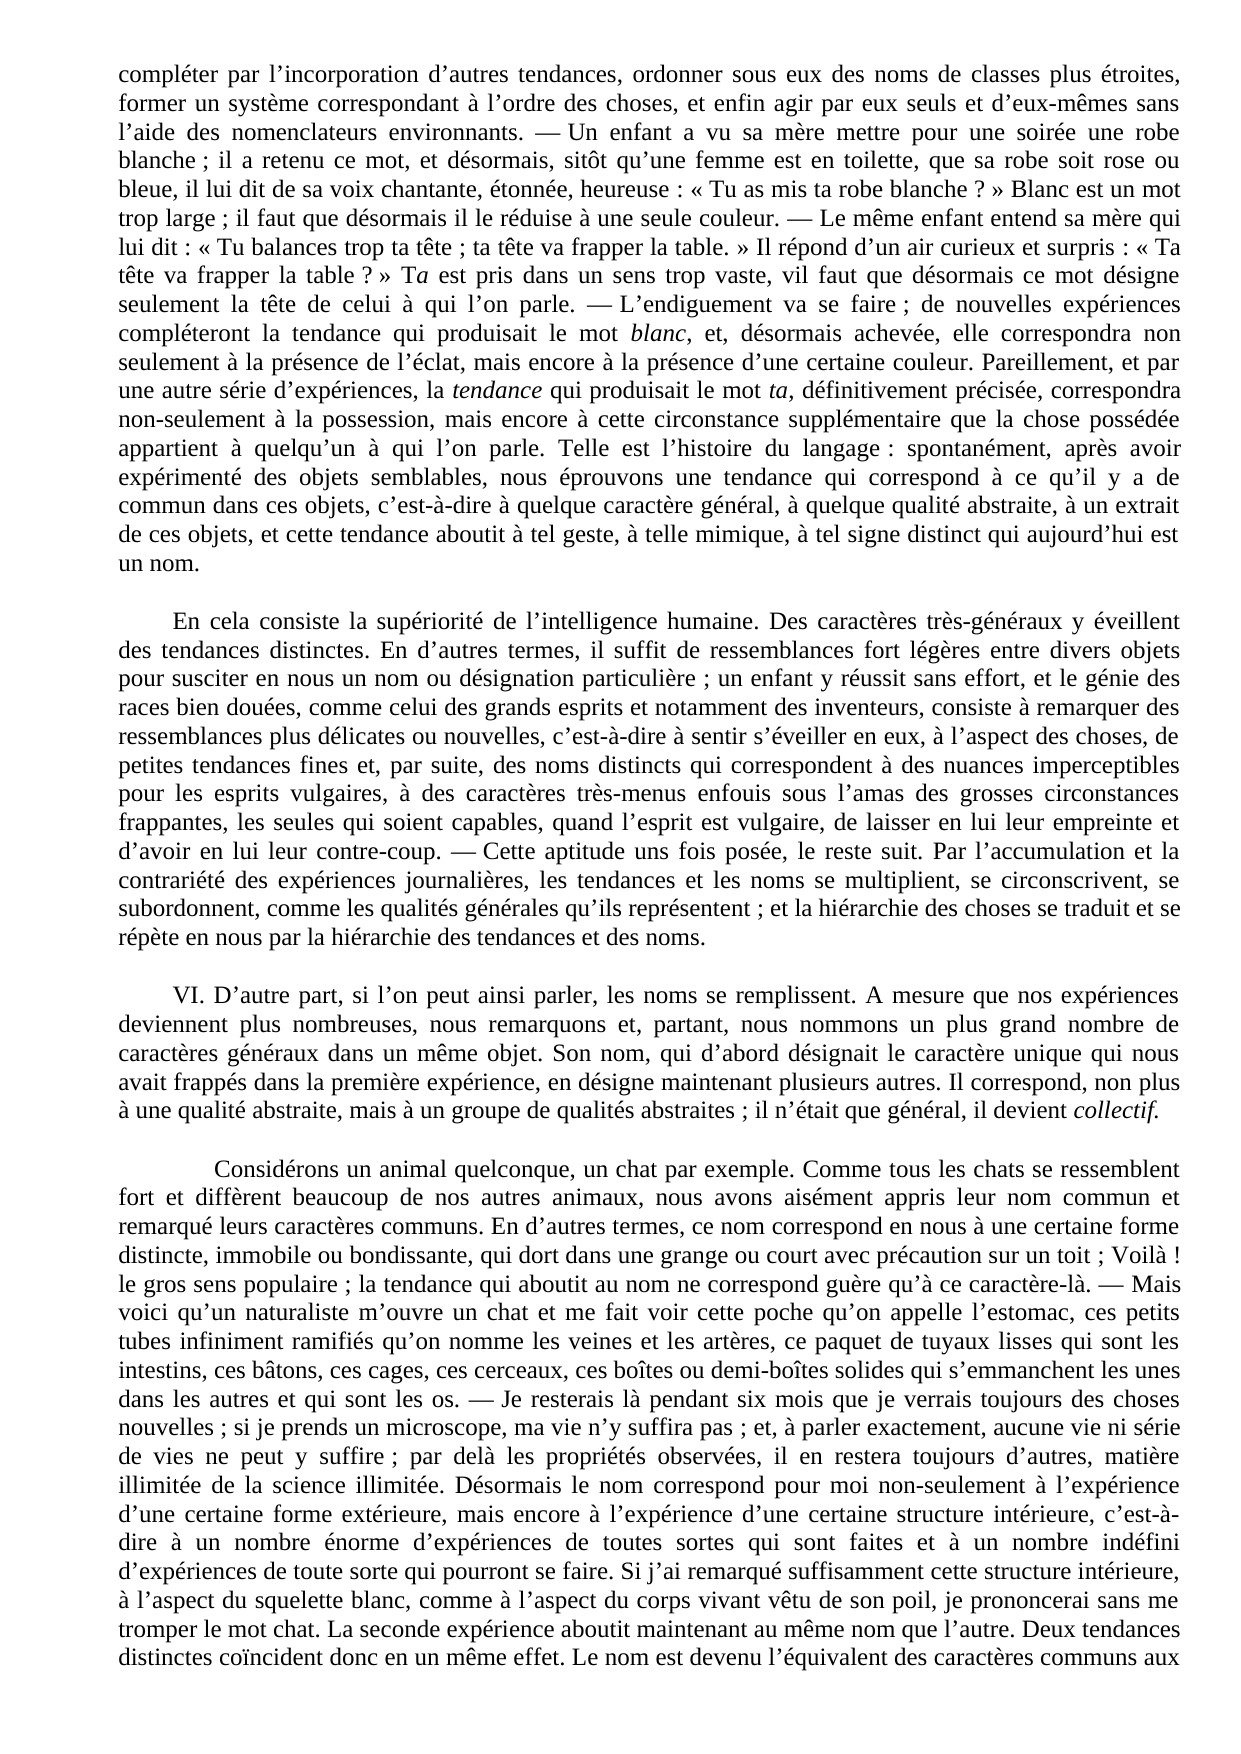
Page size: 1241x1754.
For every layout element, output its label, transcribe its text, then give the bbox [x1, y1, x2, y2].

text Considérons un animal quelconque, un chat par exemple. Comme tous les chats se ressemblent fort et diffèrent beaucoup de nos autres animaux, nous avons aisément appris leur nom commun et remarqué leurs caractères communs. En d’autres termes, ce nom correspond en nous à une certaine forme distincte, immobile ou bondissante, qui dort dans une grange ou court avec précaution sur un toit ; Voilà ! le gros sens populaire ; la tendance qui aboutit au nom ne correspond guère qu’à ce caractère-là. — Mais voici qu’un naturaliste m’ouvre un chat et me fait voir cette poche qu’on appelle l’estomac, ces petits tubes infiniment ramifiés qu’on nomme les veines et les artères, ce paquet de tuyaux lisses qui sont les intestins, ces bâtons, ces cages, ces cerceaux, ces boîtes ou demi-boîtes solides qui s’emmanchent les unes dans les autres et qui sont les os. — Je resterais là pendant six mois que je verrais toujours des choses nouvelles ; si je prends un microscope, ma vie n’y suffira pas ; et, à parler exactement, aucune vie ni série de vies ne peut y suffire ; par delà les propriétés observées, il en restera toujours d’autres, matière illimitée de la science illimitée. Désormais le nom correspond pour moi non-seulement à l’expérience d’une certaine forme extérieure, mais encore à l’expérience d’une certaine structure intérieure, c’est-à-dire à un nombre énorme d’expériences de toutes sortes qui sont faites et à un nombre indéfini d’expériences de toute sorte qui pourront se faire. Si j’ai remarqué suffisamment cette structure intérieure, à l’aspect du squelette blanc, comme à l’aspect du corps vivant vêtu de son poil, je prononcerai sans me tromper le mot chat. La seconde expérience aboutit maintenant au même nom que l’autre. Deux tendances distinctes coïncident donc en un même effet. Le nom est devenu l’équivalent des caractères communs aux [118, 1154, 1181, 1671]
text En cela consiste la supériorité de l’intelligence humaine. Des caractères très-généraux y éveillent des tendances distinctes. En d’autres termes, il suffit de ressemblances fort légères entre divers objets pour susciter en nous un nom ou désignation particulière ; un enfant y réussit sans effort, et le génie des races bien douées, comme celui des grands esprits et notamment des inventeurs, consiste à remarquer des ressemblances plus délicates ou nouvelles, c’est-à-dire à sentir s’éveiller en eux, à l’aspect des choses, de petites tendances fines et, par suite, des noms distincts qui correspondent à des nuances imperceptibles pour les esprits vulgaires, à des caractères très-menus enfouis sous l’amas des grosses circonstances frappantes, les seules qui soient capables, quand l’esprit est vulgaire, de laisser en lui leur empreinte et d’avoir en lui leur contre-coup. — Cette aptitude uns fois posée, le reste suit. Par l’accumulation et la contrariété des expériences journalières, les tendances et les noms se multiplient, se circonscrivent, se subordonnent, comme les qualités générales qu’ils représentent ; et la hiérarchie des choses se traduit et se répète en nous par la hiérarchie des tendances et des noms. [118, 606, 1181, 951]
text compléter par l’incorporation d’autres tendances, ordonner sous eux des noms de classes plus étroites, former un système correspondant à l’ordre des choses, et enfin agir par eux seuls et d’eux-mêmes sans l’aide des nomenclateurs environnants. — Un enfant a vu sa mère mettre pour une soirée une robe blanche ; il a retenu ce mot, et désormais, sitôt qu’une femme est en toilette, que sa robe soit rose ou bleue, il lui dit de sa voix chantante, étonnée, heureuse : « Tu as mis ta robe blanche ? » Blanc est un mot trop large ; il faut que désormais il le réduise à une seule couleur. — Le même enfant entend sa mère qui lui dit : « Tu balances trop ta tête ; ta tête va frapper la table. » Il répond d’un air curieux et surpris : « Ta tête va frapper la table ? » Ta est pris dans un sens trop vaste, vil faut que désormais ce mot désigne seulement la tête de celui à qui l’on parle. — L’endiguement va se faire ; de nouvelles expériences compléteront la tendance qui produisait le mot blanc, et, désormais achevée, elle correspondra non seulement à la présence de l’éclat, mais encore à la présence d’une certaine couleur. Pareillement, et par une autre série d’expériences, la tendance qui produisait le mot ta, définitivement précisée, correspondra non-seulement à la possession, mais encore à cette circonstance supplémentaire que la chose possédée appartient à quelqu’un à qui l’on parle. Telle est l’histoire du langage : spontanément, après avoir expérimenté des objets semblables, nous éprouvons une tendance qui correspond à ce qu’il y a de commun dans ces objets, c’est-à-dire à quelque caractère général, à quelque qualité abstraite, à un extrait de ces objets, et cette tendance aboutit à tel geste, à telle mimique, à tel signe distinct qui aujourd’hui est un nom. [118, 59, 1181, 577]
text VI. D’autre part, si l’on peut ainsi parler, les noms se remplissent. A mesure que nos expériences deviennent plus nombreuses, nous remarquons et, partant, nous nommons un plus grand nombre de caractères généraux dans un même objet. Son nom, qui d’abord désignait le caractère unique qui nous avait frappés dans la première expérience, en désigne maintenant plusieurs autres. Il correspond, non plus à une qualité abstraite, mais à un groupe de qualités abstraites ; il n’était que général, il devient collectif. [118, 981, 1181, 1124]
